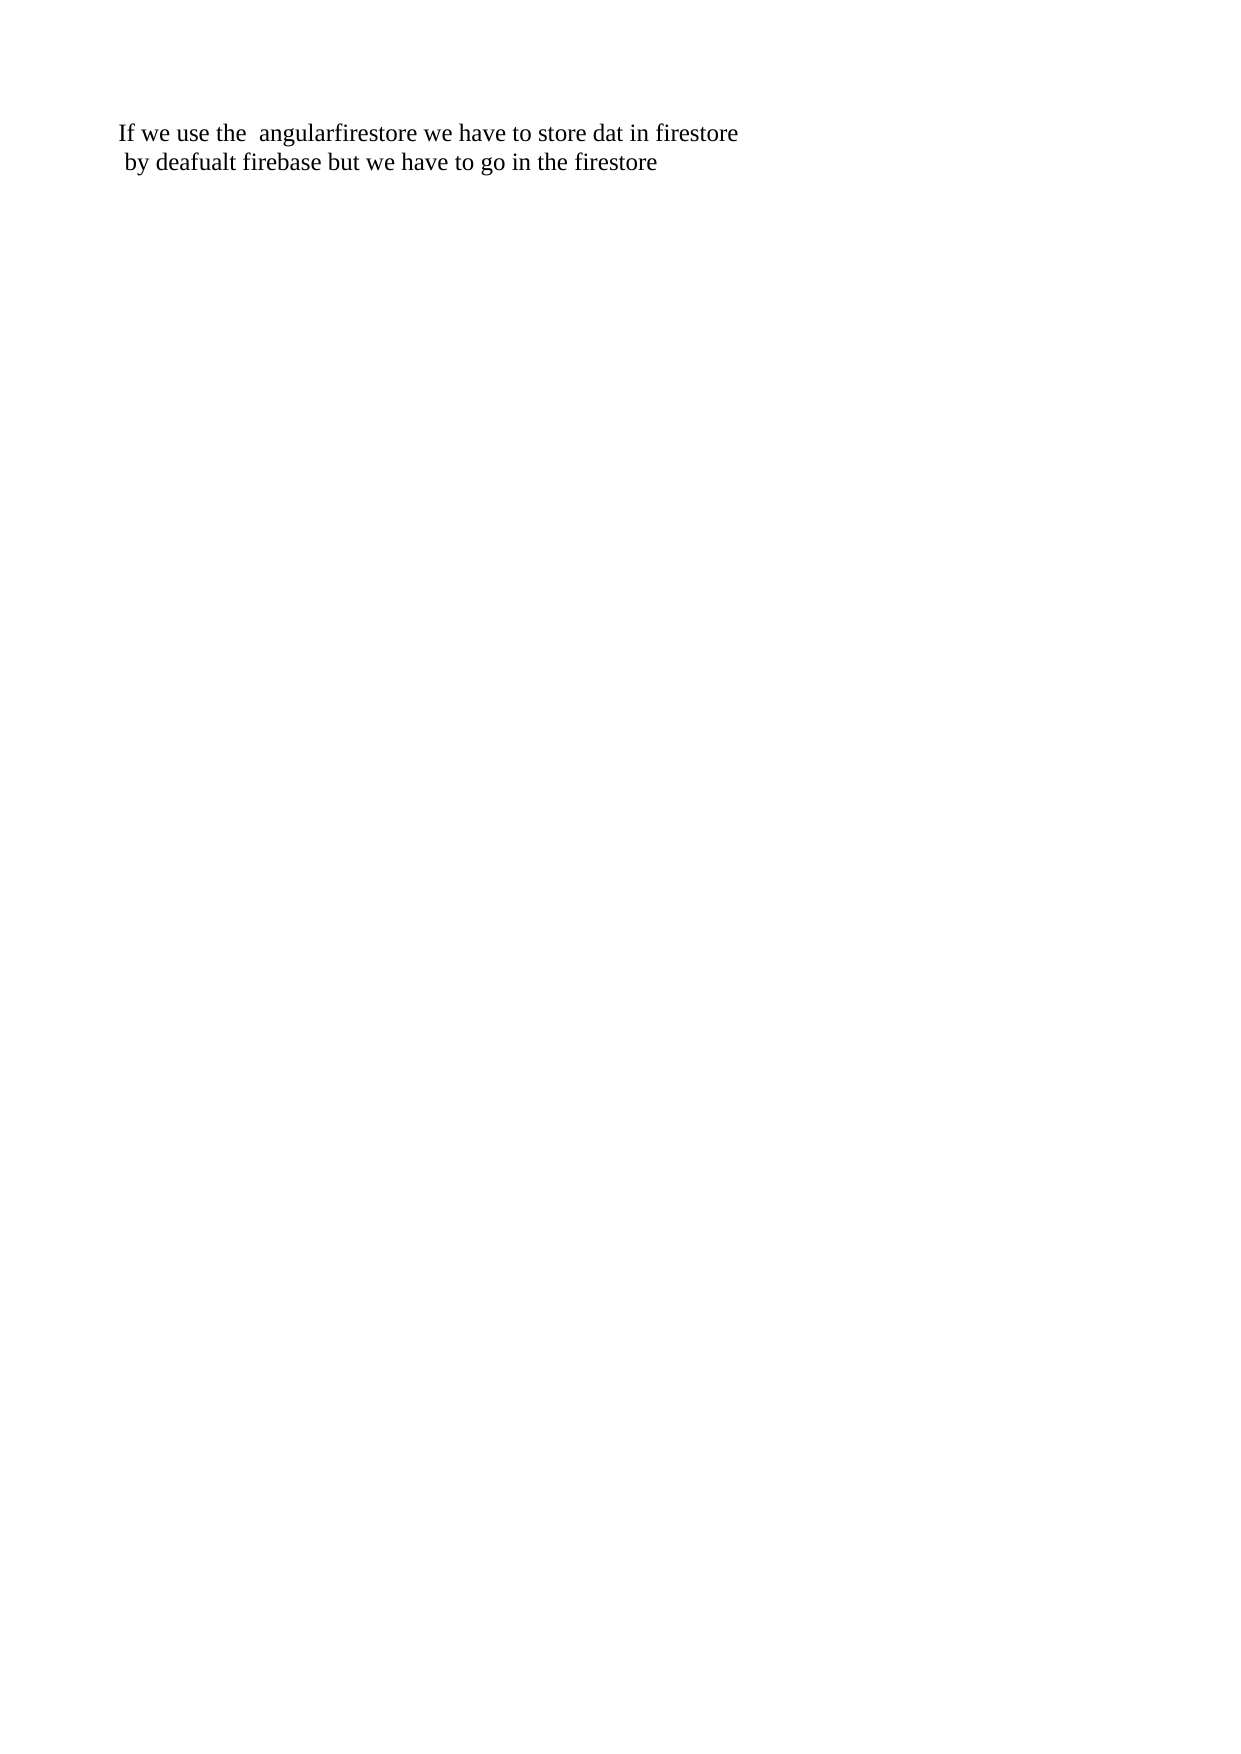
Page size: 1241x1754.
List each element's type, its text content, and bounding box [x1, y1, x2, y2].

text If we use the angularfirestore we have to store dat in firestore [118, 118, 1122, 147]
text by deafualt firebase but we have to go in the firestore [118, 147, 1122, 176]
